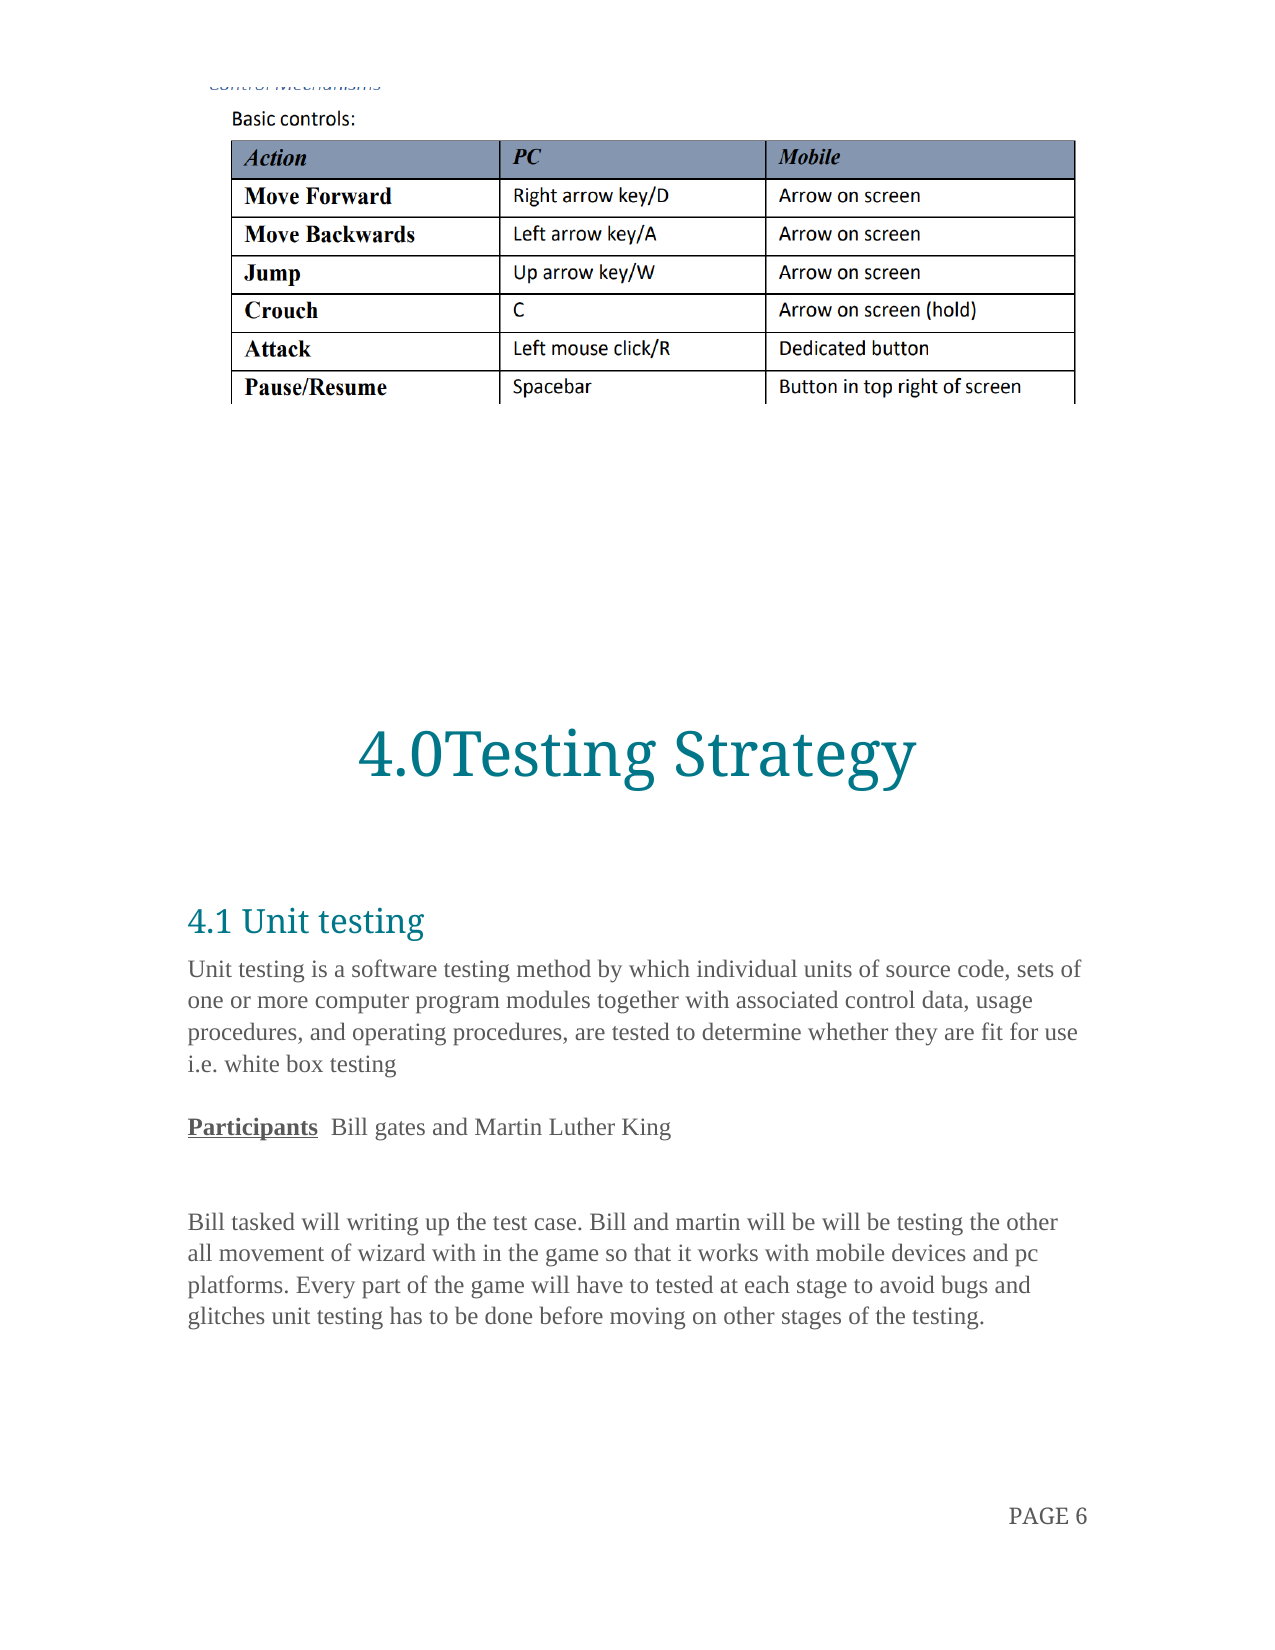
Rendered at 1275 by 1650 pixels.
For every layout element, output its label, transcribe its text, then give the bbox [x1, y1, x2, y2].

text Unit testing is a software testing method by which individual units of source code, sets of one or more computer program modules together with associated control data, usage procedures, and operating procedures, are tested to determine whether they are fit for use i.e. white box testing [187, 954, 1087, 1077]
title 4.0Testing Strategy [187, 709, 1087, 794]
subtitle 4.1 Unit testing [187, 898, 1087, 943]
text Bill tasked will writing up the test case. Bill and martin will be will be testing the other all movement of wizard with in the game so that it works with mobile devices and pc platforms. Every part of the game will have to tested at each stage to avoid bugs and glitches unit testing has to be done before moving on other stages of the testing. [187, 1207, 1087, 1330]
text Participants Bill gates and Martin Luther King [187, 1112, 1087, 1141]
